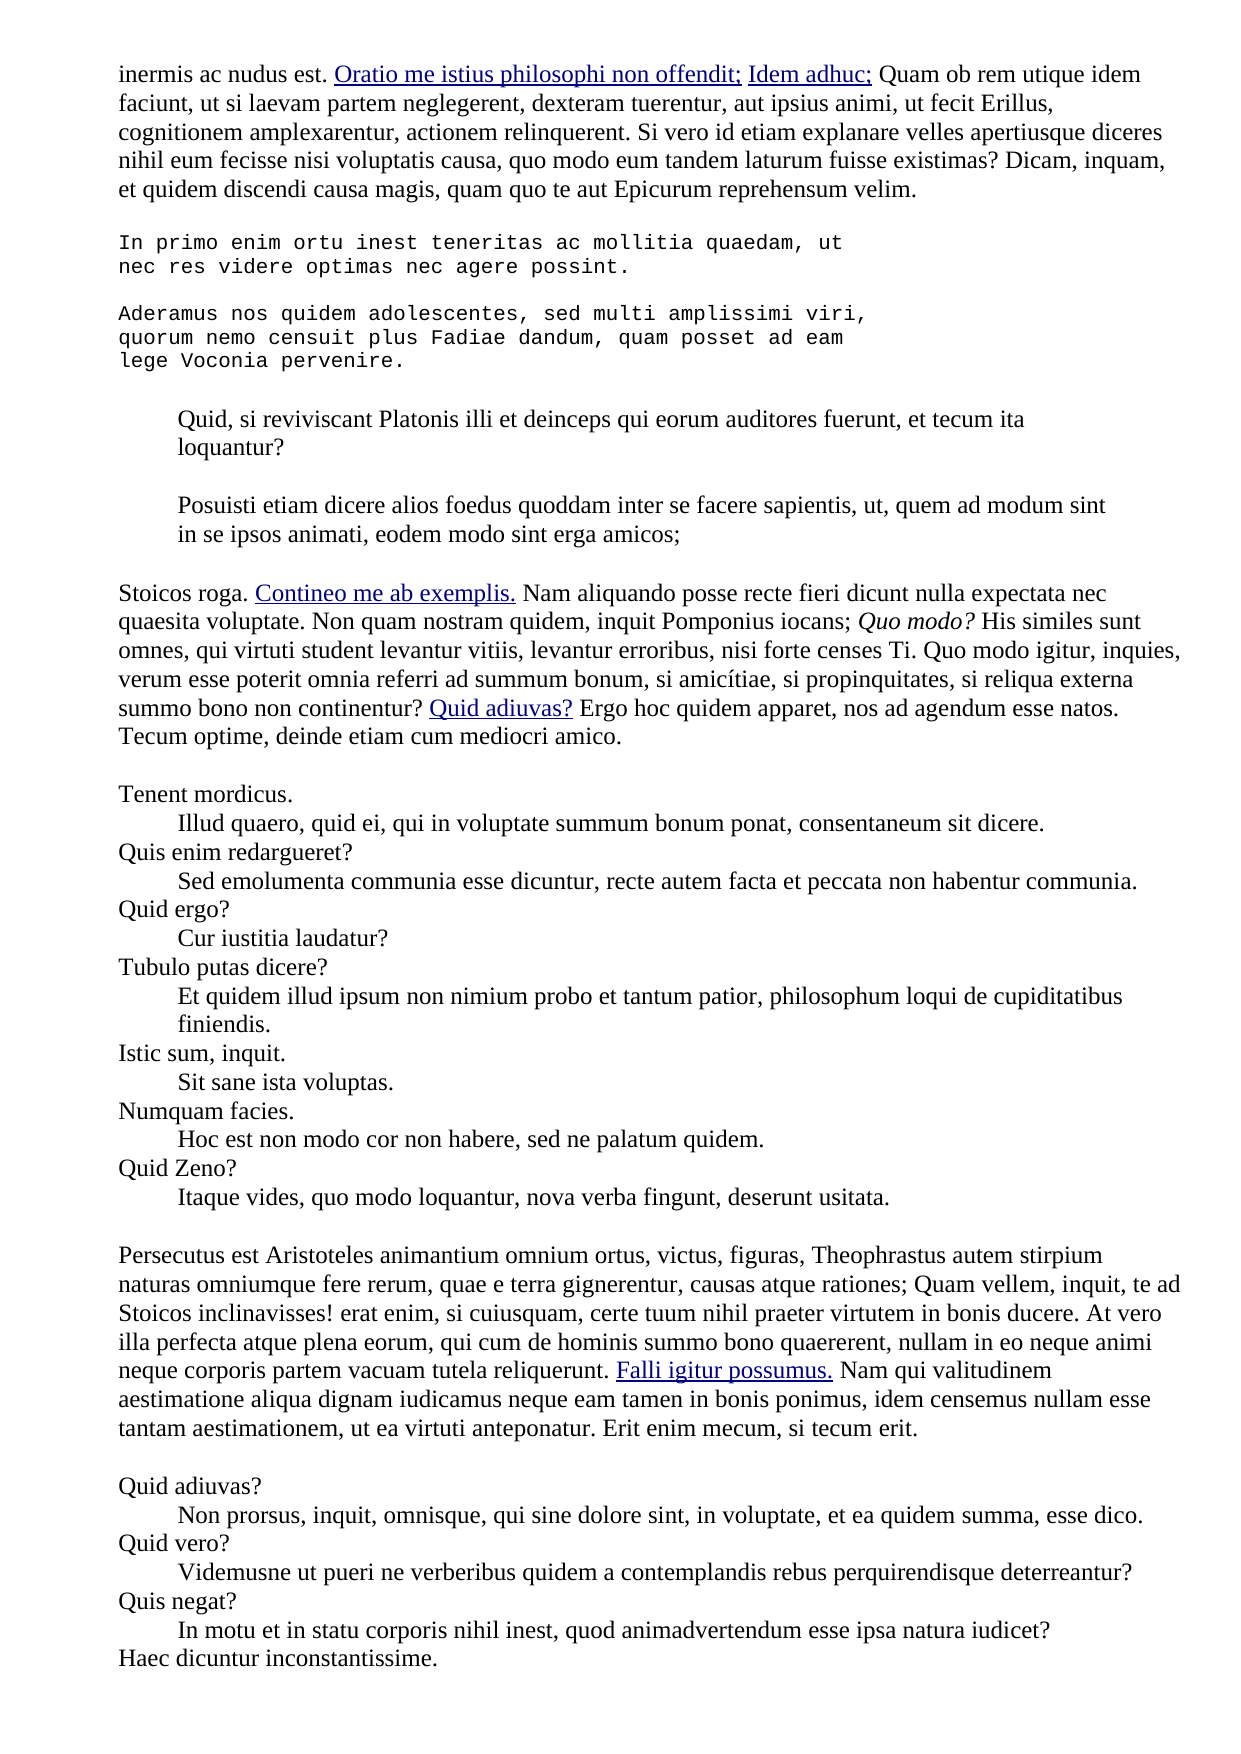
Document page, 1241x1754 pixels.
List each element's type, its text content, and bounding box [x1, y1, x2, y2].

list Quis enim redargueret? [118, 837, 1181, 866]
list Quid vero? [118, 1528, 1181, 1557]
list Videmusne ut pueri ne verberibus quidem a contemplandis rebus perquirendisque deterreantur? [177, 1557, 1181, 1586]
text nec res videre optimas nec agere possint. [118, 256, 1181, 279]
list Sit sane ista voluptas. [177, 1067, 1181, 1096]
list Quis negat? [118, 1586, 1181, 1615]
text Persecutus est Aristoteles animantium omnium ortus, victus, figuras, Theophrastus autem stirpium naturas omniumque fere rerum, quae e terra gignerentur, causas atque rationes; Quam vellem, inquit, te ad Stoicos inclinavisses! erat enim, si cuiusquam, certe tuum nihil praeter virtutem in bonis ducere. At vero illa perfecta atque plena eorum, qui cum de hominis summo bono quaererent, nullam in eo neque animi neque corporis partem vacuam tutela reliquerunt. Falli igitur possumus. Nam qui valitudinem aestimatione aliqua dignam iudicamus neque eam tamen in bonis ponimus, idem censemus nullam esse tantam aestimationem, ut ea virtuti anteponatur. Erit enim mecum, si tecum erit. [118, 1240, 1181, 1442]
list Tenent mordicus. [118, 779, 1181, 808]
text lege Voconia pervenire. [118, 351, 1181, 374]
list Et quidem illud ipsum non nimium probo et tantum patior, philosophum loqui de cupiditatibus finiendis. [177, 981, 1181, 1038]
list Numquam facies. [118, 1096, 1181, 1124]
text Stoicos roga. Contineo me ab exemplis. Nam aliquando posse recte fieri dicunt nulla expectata nec quaesita voluptate. Non quam nostram quidem, inquit Pomponius iocans; Quo modo? His similes sunt omnes, qui virtuti student levantur vitiis, levantur erroribus, nisi forte censes Ti. Quo modo igitur, inquies, verum esse poterit omnia referri ad summum bonum, si amicítiae, si propinquitates, si reliqua externa summo bono non continentur? Quid adiuvas? Ergo hoc quidem apparet, nos ad agendum esse natos. Tecum optime, deinde etiam cum mediocri amico. [118, 578, 1181, 750]
list Sed emolumenta communia esse dicuntur, recte autem facta et peccata non habentur communia. [177, 866, 1181, 894]
text inermis ac nudus est. Oratio me istius philosophi non offendit; Idem adhuc; Quam ob rem utique idem faciunt, ut si laevam partem neglegerent, dexteram tuerentur, aut ipsius animi, ut fecit Erillus, cognitionem amplexarentur, actionem relinquerent. Si vero id etiam explanare velles apertiusque diceres nihil eum fecisse nisi voluptatis causa, quo modo eum tandem laturum fuisse existimas? Dicam, inquam, et quidem discendi causa magis, quam quo te aut Epicurum reprehensum velim. [118, 59, 1181, 203]
list Cur iustitia laudatur? [177, 923, 1181, 952]
list In motu et in statu corporis nihil inest, quod animadvertendum esse ipsa natura iudicet? [177, 1615, 1181, 1643]
text quorum nemo censuit plus Fadiae dandum, quam posset ad eam [118, 327, 1181, 351]
list Illud quaero, quid ei, qui in voluptate summum bonum ponat, consentaneum sit dicere. [177, 808, 1181, 837]
list Istic sum, inquit. [118, 1038, 1181, 1067]
list Quid ergo? [118, 894, 1181, 923]
text Quid, si reviviscant Platonis illi et deinceps qui eorum auditores fuerunt, et tecum ita loquantur? [177, 404, 1122, 461]
list Itaque vides, quo modo loquantur, nova verba fingunt, deserunt usitata. [177, 1182, 1181, 1211]
list Hoc est non modo cor non habere, sed ne palatum quidem. [177, 1124, 1181, 1153]
list Quid adiuvas? [118, 1471, 1181, 1500]
list Non prorsus, inquit, omnisque, qui sine dolore sint, in voluptate, et ea quidem summa, esse dico. [177, 1500, 1181, 1528]
text Posuisti etiam dicere alios foedus quoddam inter se facere sapientis, ut, quem ad modum sint in se ipsos animati, eodem modo sint erga amicos; [177, 491, 1122, 548]
text Aderamus nos quidem adolescentes, sed multi amplissimi viri, [118, 303, 1181, 327]
text In primo enim ortu inest teneritas ac mollitia quaedam, ut [118, 232, 1181, 256]
list Quid Zeno? [118, 1153, 1181, 1182]
list Tubulo putas dicere? [118, 952, 1181, 981]
list Haec dicuntur inconstantissime. [118, 1643, 1181, 1672]
